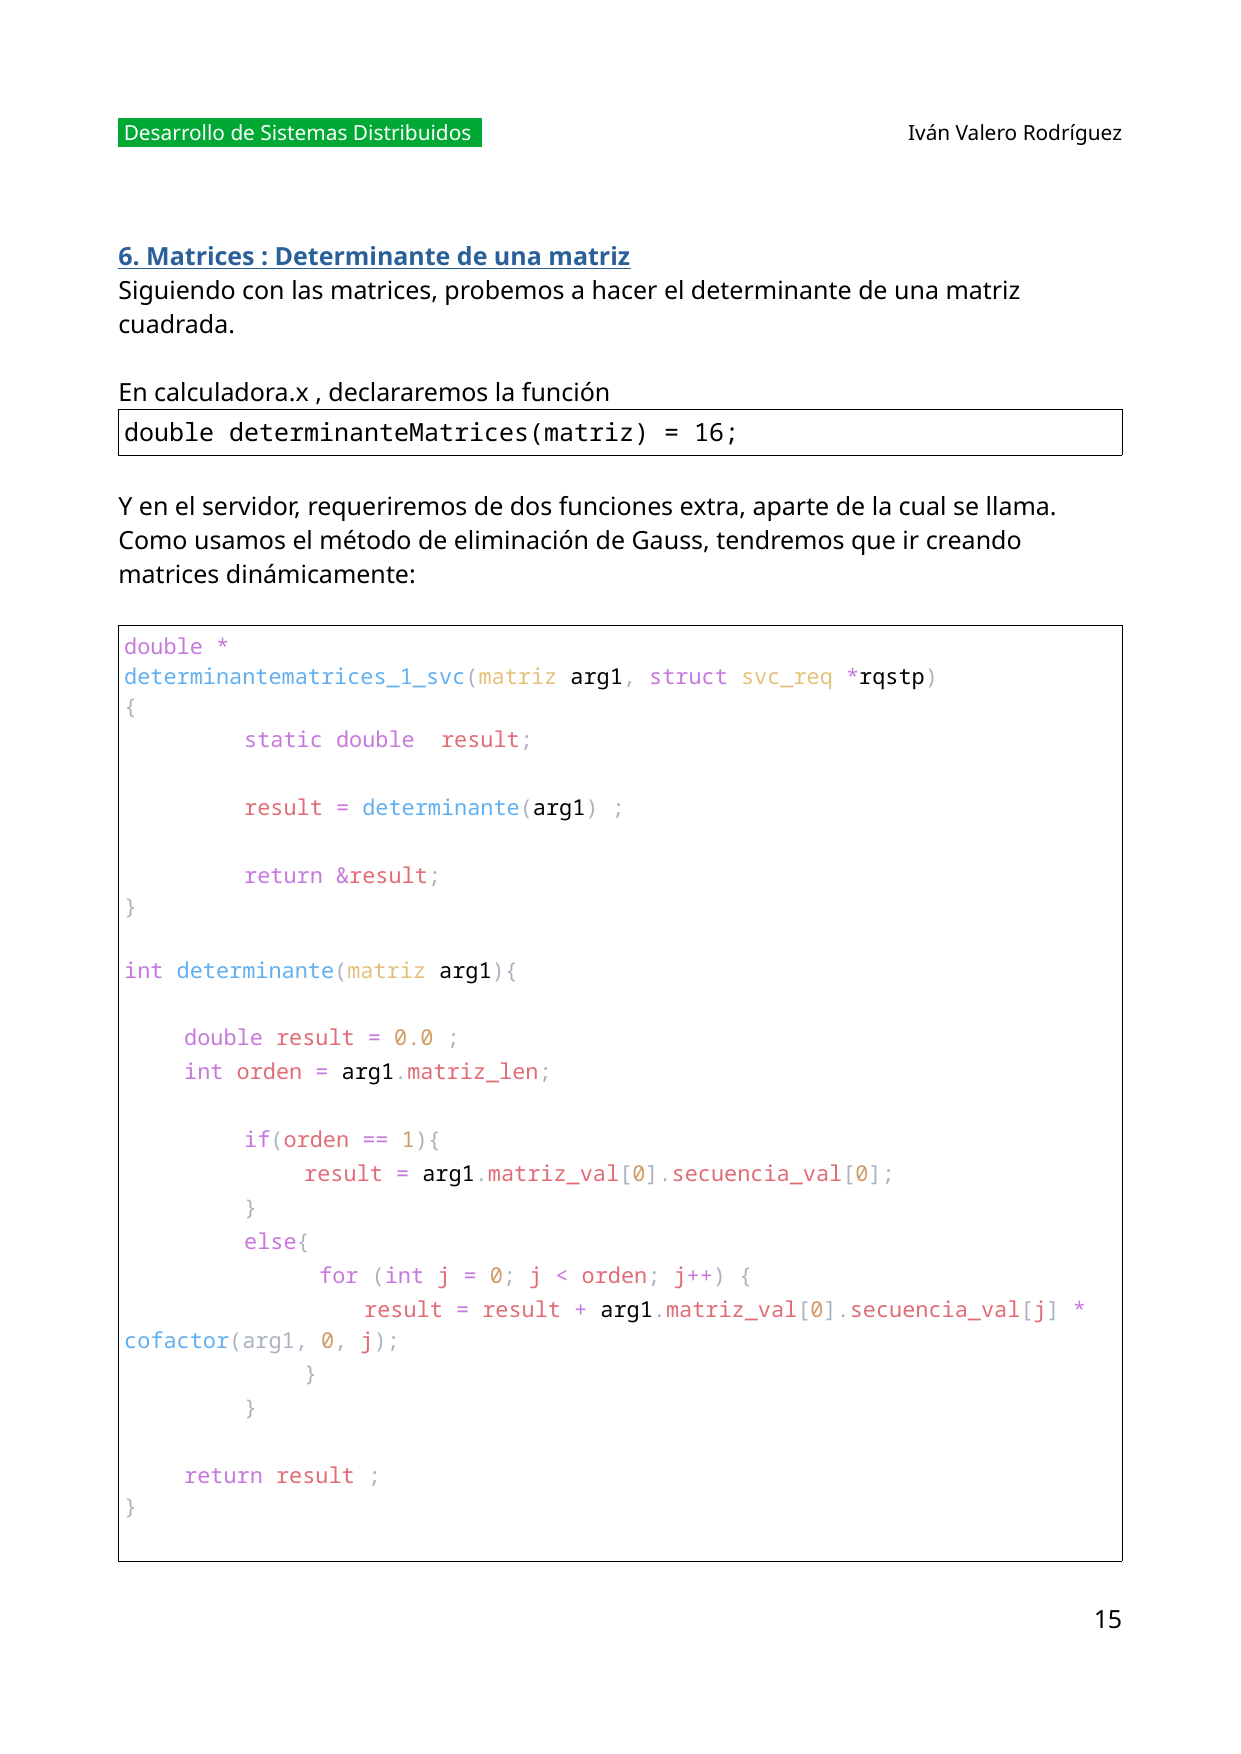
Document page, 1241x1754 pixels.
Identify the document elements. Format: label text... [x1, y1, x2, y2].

text Y en el servidor, requeriremos de dos funciones extra, aparte de la cual se llama. Como usamos el método de eliminación de Gauss, tendremos que ir creando matrices dinámicamente: [118, 489, 1122, 591]
text En calculadora.x , declararemos la función [118, 375, 1122, 409]
table_header double * determinantematrices_1_svc(matriz arg1, struct svc_req *rqstp) { static double result; result = determinante(arg1) ; return &result; } int determinante(matriz arg1){ double result = 0.0 ; int orden = arg1.matriz_len; if(orden == 1){ result = arg1.matriz_val[0].secuencia_val[0]; } else{ for (int j = 0; j < orden; j++) { result = result + arg1.matriz_val[0].secuencia_val[j] * cofactor(arg1, 0, j); } } return result ; } [119, 626, 1122, 1561]
text Siguiendo con las matrices, probemos a hacer el determinante de una matriz cuadrada. [118, 273, 1122, 341]
table_header double determinanteMatrices(matriz) = 16; [119, 410, 1122, 455]
text 6. Matrices : Determinante de una matriz [118, 239, 1122, 273]
